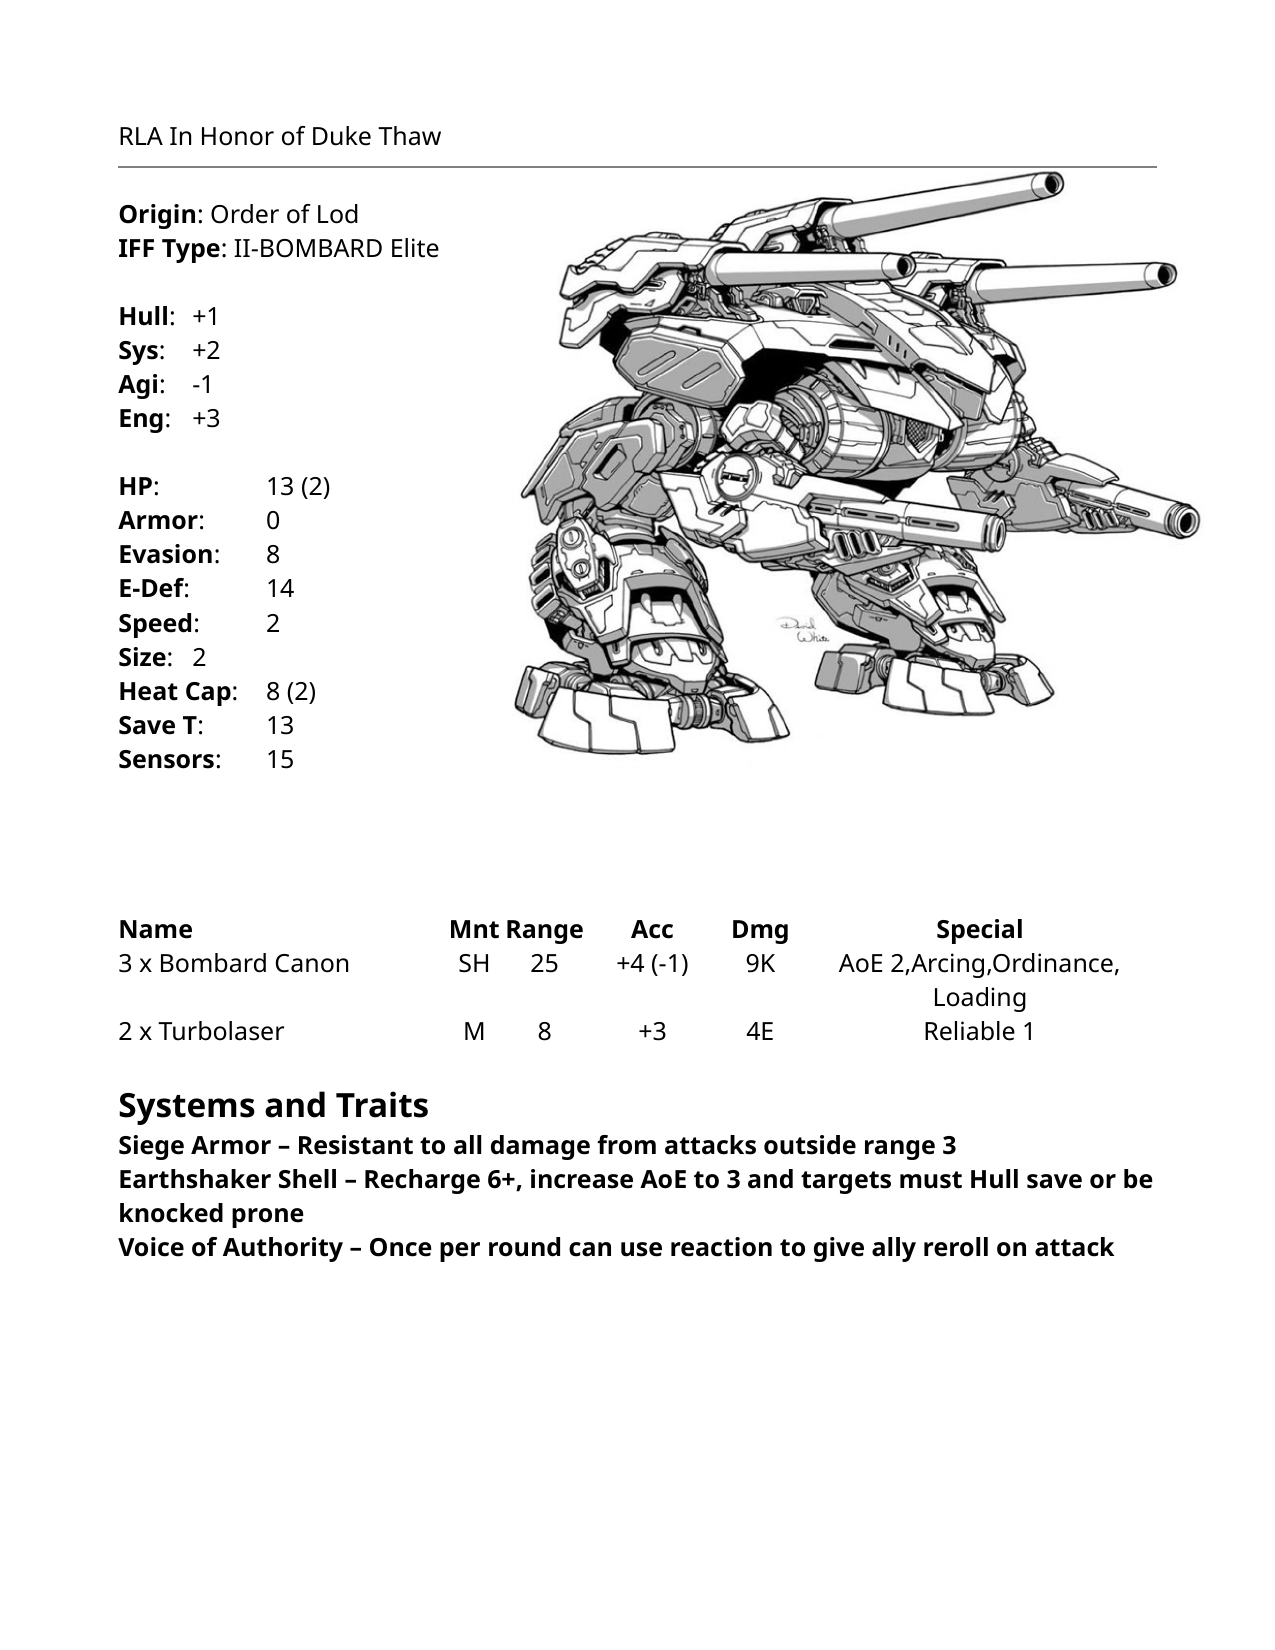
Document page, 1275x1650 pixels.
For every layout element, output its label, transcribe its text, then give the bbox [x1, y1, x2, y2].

text Heat Cap: 8 (2) [118, 673, 498, 707]
table_cell 9K [718, 946, 802, 1014]
text Agi: -1 [118, 367, 498, 401]
table_cell AoE 2,Arcing,Ordinance, Loading [803, 946, 1157, 1014]
table_header Special [803, 912, 1157, 946]
table_header Mnt [446, 912, 502, 946]
text Earthshaker Shell – Recharge 6+, increase AoE to 3 and targets must Hull save or be knocked prone [118, 1162, 1157, 1230]
text Voice of Authority – Once per round can use reaction to give ally reroll on attack [118, 1230, 1157, 1264]
text E-Def: 14 [118, 571, 498, 605]
text Save T: 13 [118, 707, 498, 741]
text Evasion: 8 [118, 537, 498, 571]
table_cell +4 (-1) [587, 946, 718, 1014]
text Size: 2 [118, 639, 498, 673]
text Speed: 2 [118, 605, 498, 639]
table_cell Reliable 1 [803, 1014, 1157, 1048]
text HP: 13 (2) [118, 469, 498, 503]
table_header Dmg [718, 912, 802, 946]
table_header Name [118, 912, 446, 946]
text Origin: Order of Lod [118, 196, 498, 231]
picture [498, 171, 1205, 768]
text Eng: +3 [118, 401, 498, 435]
text Sensors: 15 [118, 741, 1157, 776]
text Hull: +1 [118, 299, 498, 333]
table_header Range [502, 912, 587, 946]
table_cell 8 [502, 1014, 587, 1048]
table_cell M [446, 1014, 502, 1048]
text Sys: +2 [118, 333, 498, 367]
table_cell 3 x Bombard Canon [118, 946, 446, 1014]
text RLA In Honor of Duke Thaw [118, 118, 1157, 152]
table_cell 25 [502, 946, 587, 1014]
table_header Acc [587, 912, 718, 946]
table_cell SH [446, 946, 502, 1014]
text IFF Type: II-BOMBARD Elite [118, 231, 498, 264]
text Siege Armor – Resistant to all damage from attacks outside range 3 [118, 1127, 1157, 1162]
table_cell +3 [587, 1014, 718, 1048]
text Systems and Traits [118, 1082, 1157, 1127]
table_cell 2 x Turbolaser [118, 1014, 446, 1048]
table_cell 4E [718, 1014, 802, 1048]
text Armor: 0 [118, 503, 498, 537]
